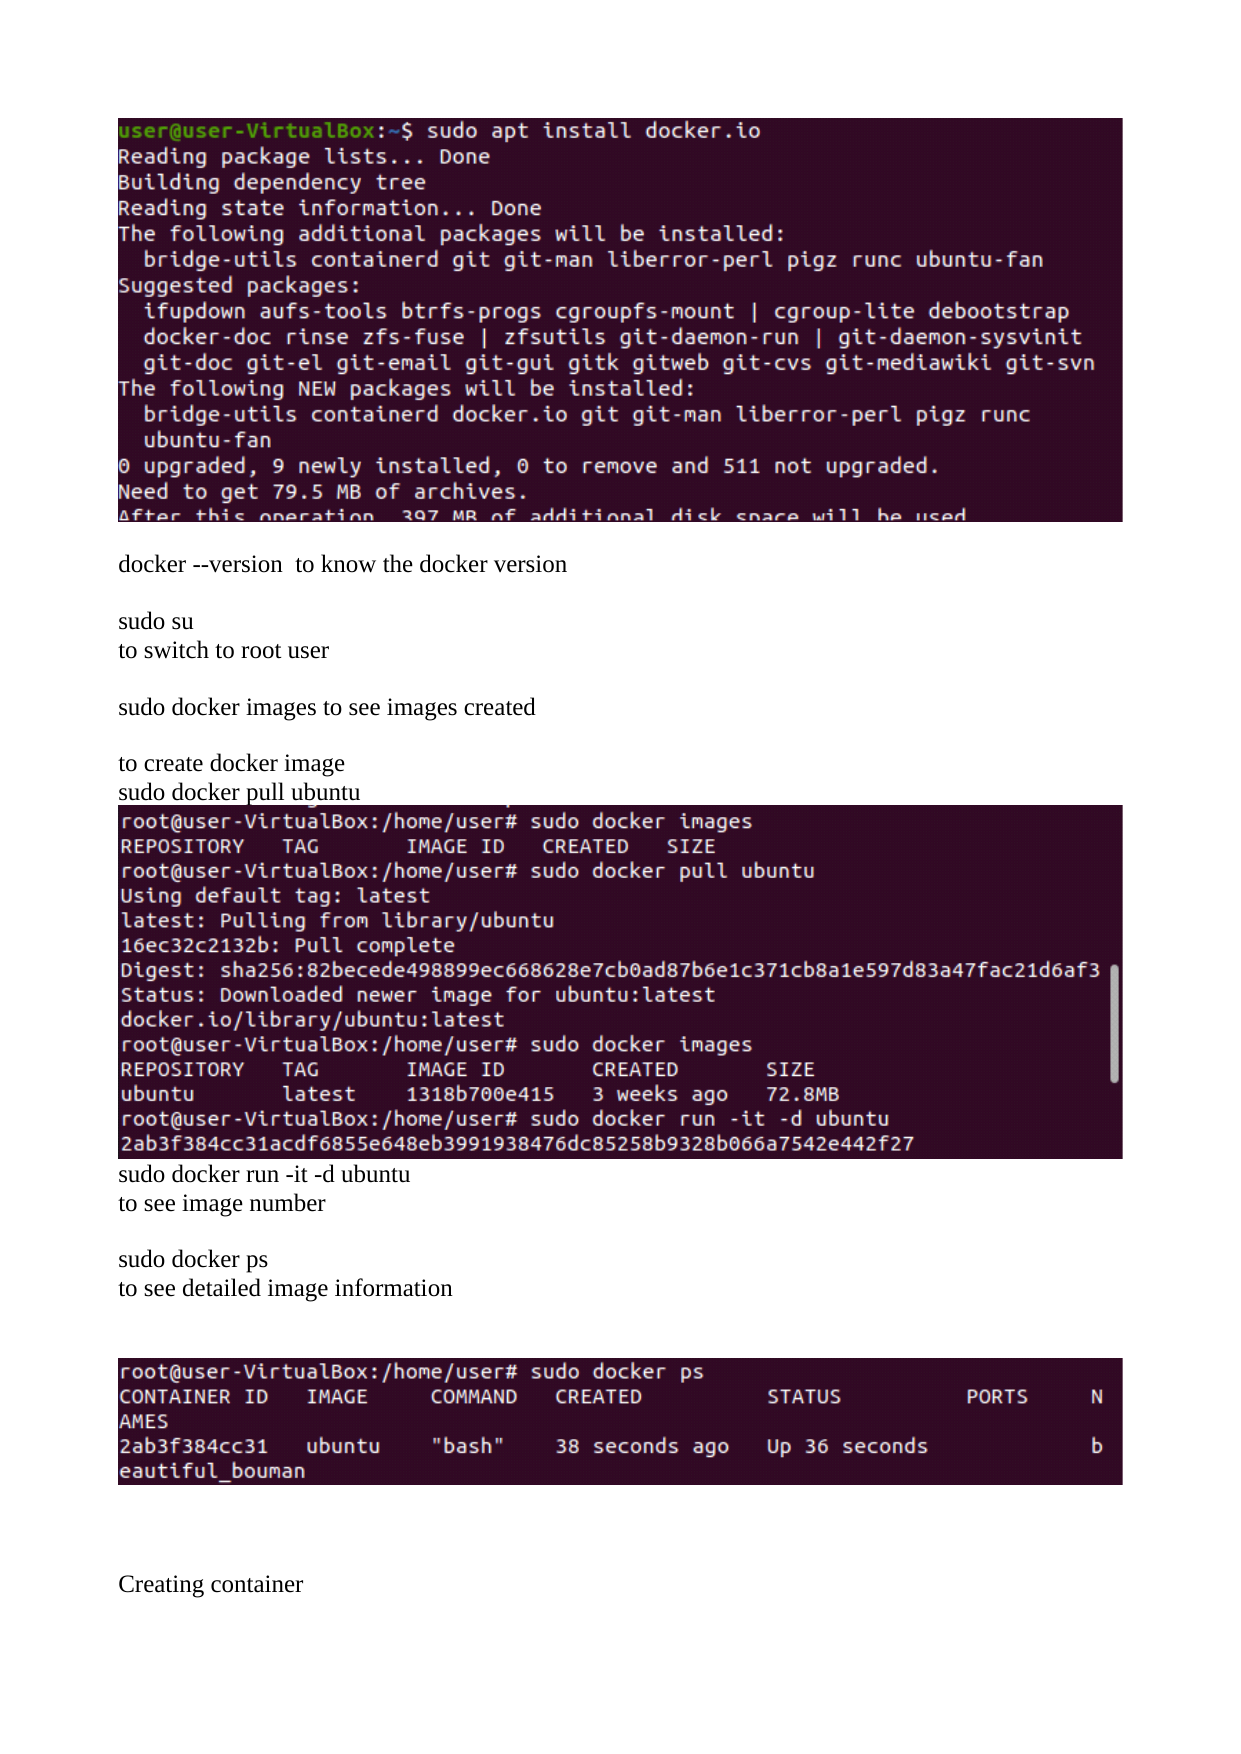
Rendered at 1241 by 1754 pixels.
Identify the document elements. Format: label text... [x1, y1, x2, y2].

text sudo su [118, 606, 1122, 635]
text to see detailed image information [118, 1273, 1122, 1302]
text to switch to root user [118, 635, 1122, 663]
text to create docker image [118, 748, 1122, 777]
text sudo docker pull ubuntu [118, 777, 1122, 805]
text Creating container [118, 1569, 1122, 1597]
text to see image number [118, 1188, 1122, 1216]
text sudo docker images to see images created [118, 692, 1122, 720]
text sudo docker ps [118, 1244, 1122, 1273]
text docker --version to know the docker version [118, 549, 1122, 578]
text sudo docker run -it -d ubuntu [118, 1159, 1122, 1188]
